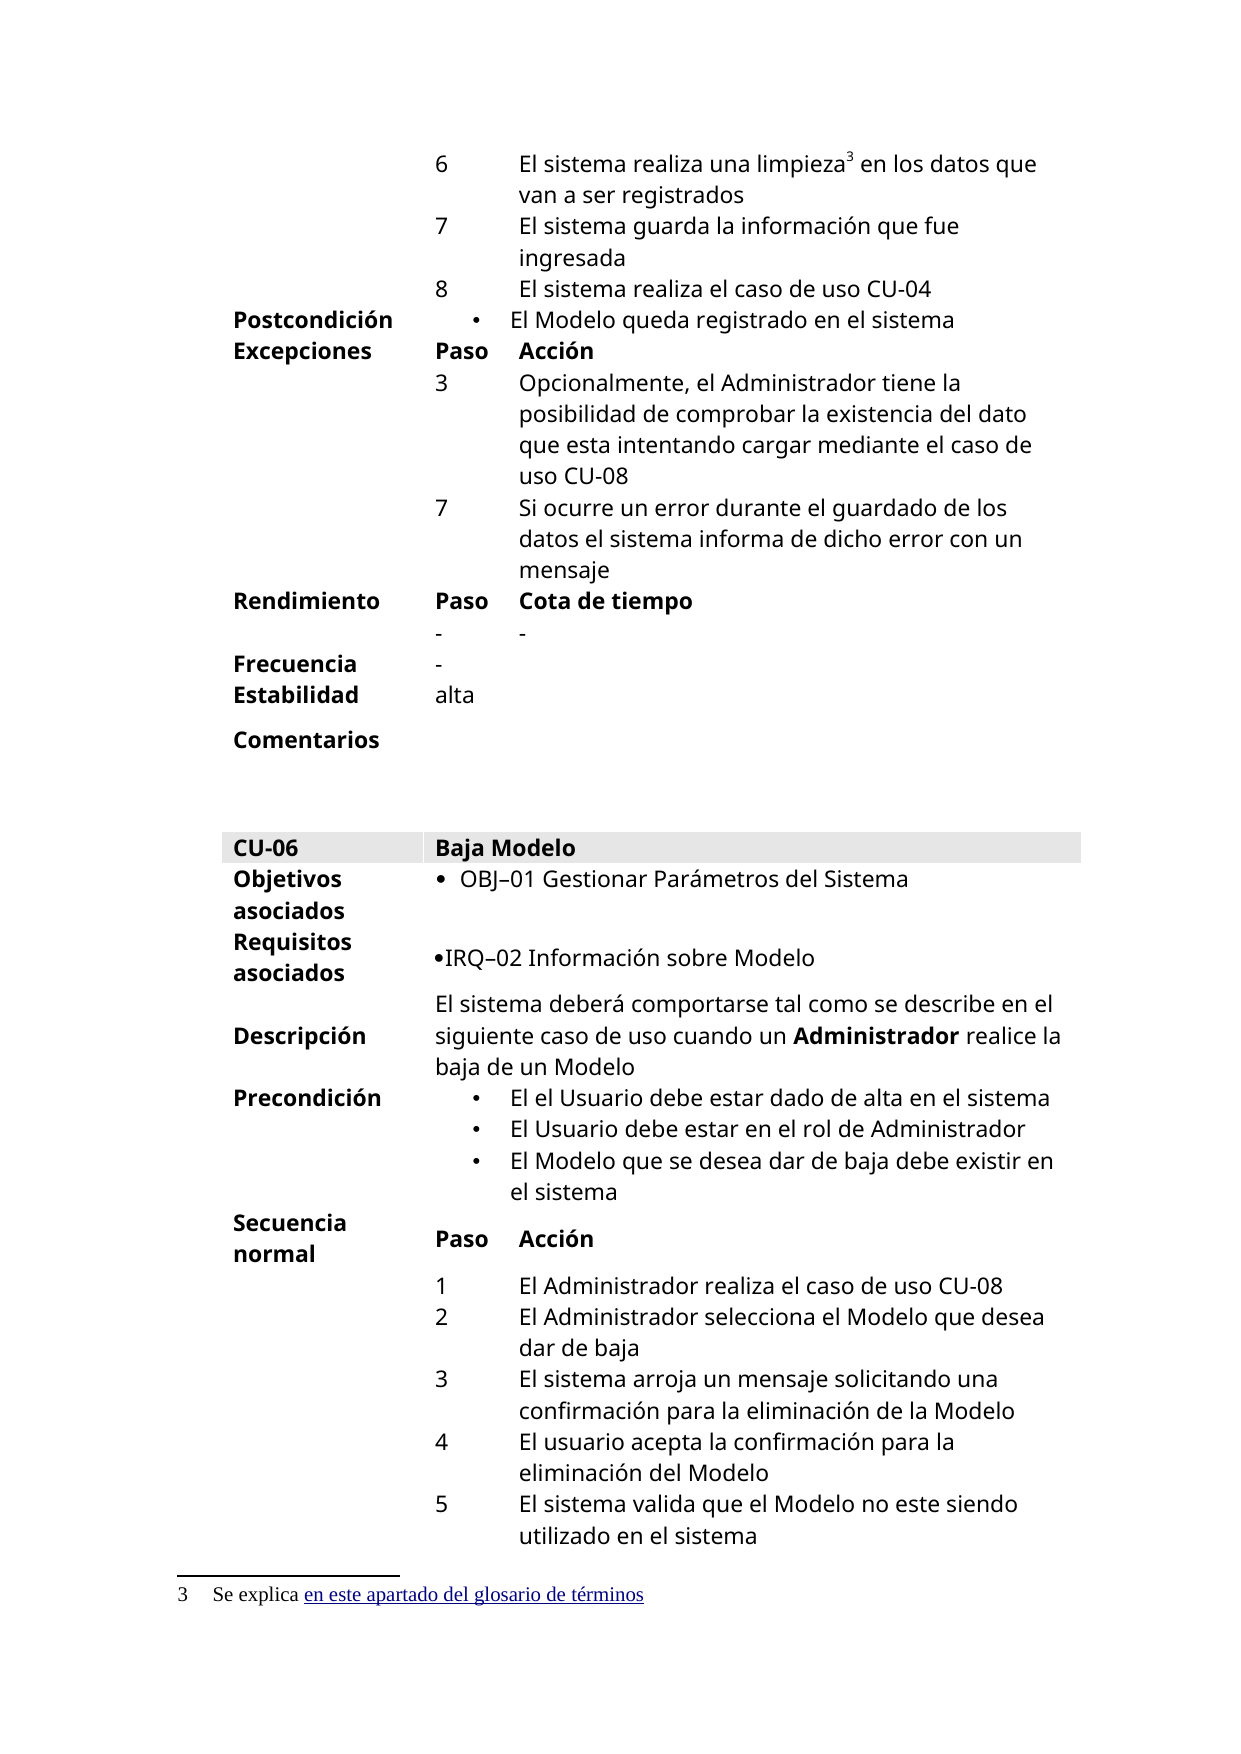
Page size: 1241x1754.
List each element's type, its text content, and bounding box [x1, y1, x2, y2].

table_cell Precondición [222, 1082, 423, 1207]
table_cell Paso [424, 335, 507, 366]
table_cell [222, 616, 423, 648]
table_cell 5 [424, 1488, 507, 1551]
table_cell Opcionalmente, el Administrador tiene la posibilidad de comprobar la existencia del dato que esta intentando cargar mediante el caso de uso CU-08 [508, 366, 1081, 491]
table_cell El sistema deberá comportarse tal como se describe en el siguiente caso de uso cuando un Administrador realice la baja de un Modelo [424, 988, 1081, 1082]
table_cell El sistema arroja un mensaje solicitando una confirmación para la eliminación de la Modelo [508, 1363, 1081, 1426]
table_cell El sistema valida que el Modelo no este siendo utilizado en el sistema [508, 1488, 1081, 1551]
table_cell Acción [508, 335, 1081, 366]
table_header Baja Modelo [424, 832, 1081, 863]
table_cell Comentarios [222, 710, 423, 769]
table_cell [424, 710, 1081, 769]
table_cell - [424, 616, 507, 648]
table_cell El usuario acepta la confirmación para la eliminación del Modelo [508, 1426, 1081, 1488]
table_header CU-06 [222, 832, 423, 863]
table_cell Secuencia normal [222, 1207, 423, 1269]
table_cell 7 [424, 210, 507, 273]
table_cell Frecuencia [222, 648, 423, 679]
table_cell Excepciones [222, 335, 423, 366]
table_cell OBJ–01 Gestionar Parámetros del Sistema [424, 863, 1081, 926]
table_cell Si ocurre un error durante el guardado de los datos el sistema informa de dicho error con un mensaje [508, 491, 1081, 585]
table_cell Paso [424, 585, 507, 616]
table_cell - [508, 616, 1081, 648]
table_cell [222, 1270, 423, 1551]
table_cell Cota de tiempo [508, 585, 1081, 616]
table_cell El sistema guarda la información que fue ingresada [508, 210, 1081, 273]
table_cell 1 [424, 1270, 507, 1301]
table_cell 2 [424, 1301, 507, 1363]
table_cell Rendimiento [222, 585, 423, 616]
table_cell Paso [424, 1207, 507, 1269]
table_cell IRQ–02 Información sobre Modelo [424, 926, 1081, 988]
table_cell El Administrador selecciona el Modelo que desea dar de baja [508, 1301, 1081, 1363]
table_cell [222, 366, 423, 585]
table_cell 3 [424, 366, 507, 491]
table_cell [222, 148, 423, 304]
table_cell 4 [424, 1426, 507, 1488]
table_cell - [424, 648, 1081, 679]
table_cell El sistema realiza el caso de uso CU-04 [508, 273, 1081, 304]
table_cell 8 [424, 273, 507, 304]
table_cell alta [424, 679, 1081, 710]
table_cell El el Usuario debe estar dado de alta en el sistema El Usuario debe estar en el rol de Administrador El Modelo que se desea dar de baja debe existir en el sistema [424, 1082, 1081, 1207]
table_cell 7 [424, 491, 507, 585]
table_cell El Administrador realiza el caso de uso CU-08 [508, 1270, 1081, 1301]
table_cell 6 [424, 148, 507, 210]
table_cell Postcondición [222, 304, 423, 335]
table_cell El sistema realiza una limpieza en los datos que van a ser registrados [508, 148, 1081, 210]
table_cell Requisitos asociados [222, 926, 423, 988]
table_cell Objetivos asociados [222, 863, 423, 926]
table_cell 3 [424, 1363, 507, 1426]
table_cell Descripción [222, 988, 423, 1082]
table_cell El Modelo queda registrado en el sistema [424, 304, 1081, 335]
table_cell Estabilidad [222, 679, 423, 710]
table_cell Acción [508, 1207, 1081, 1269]
